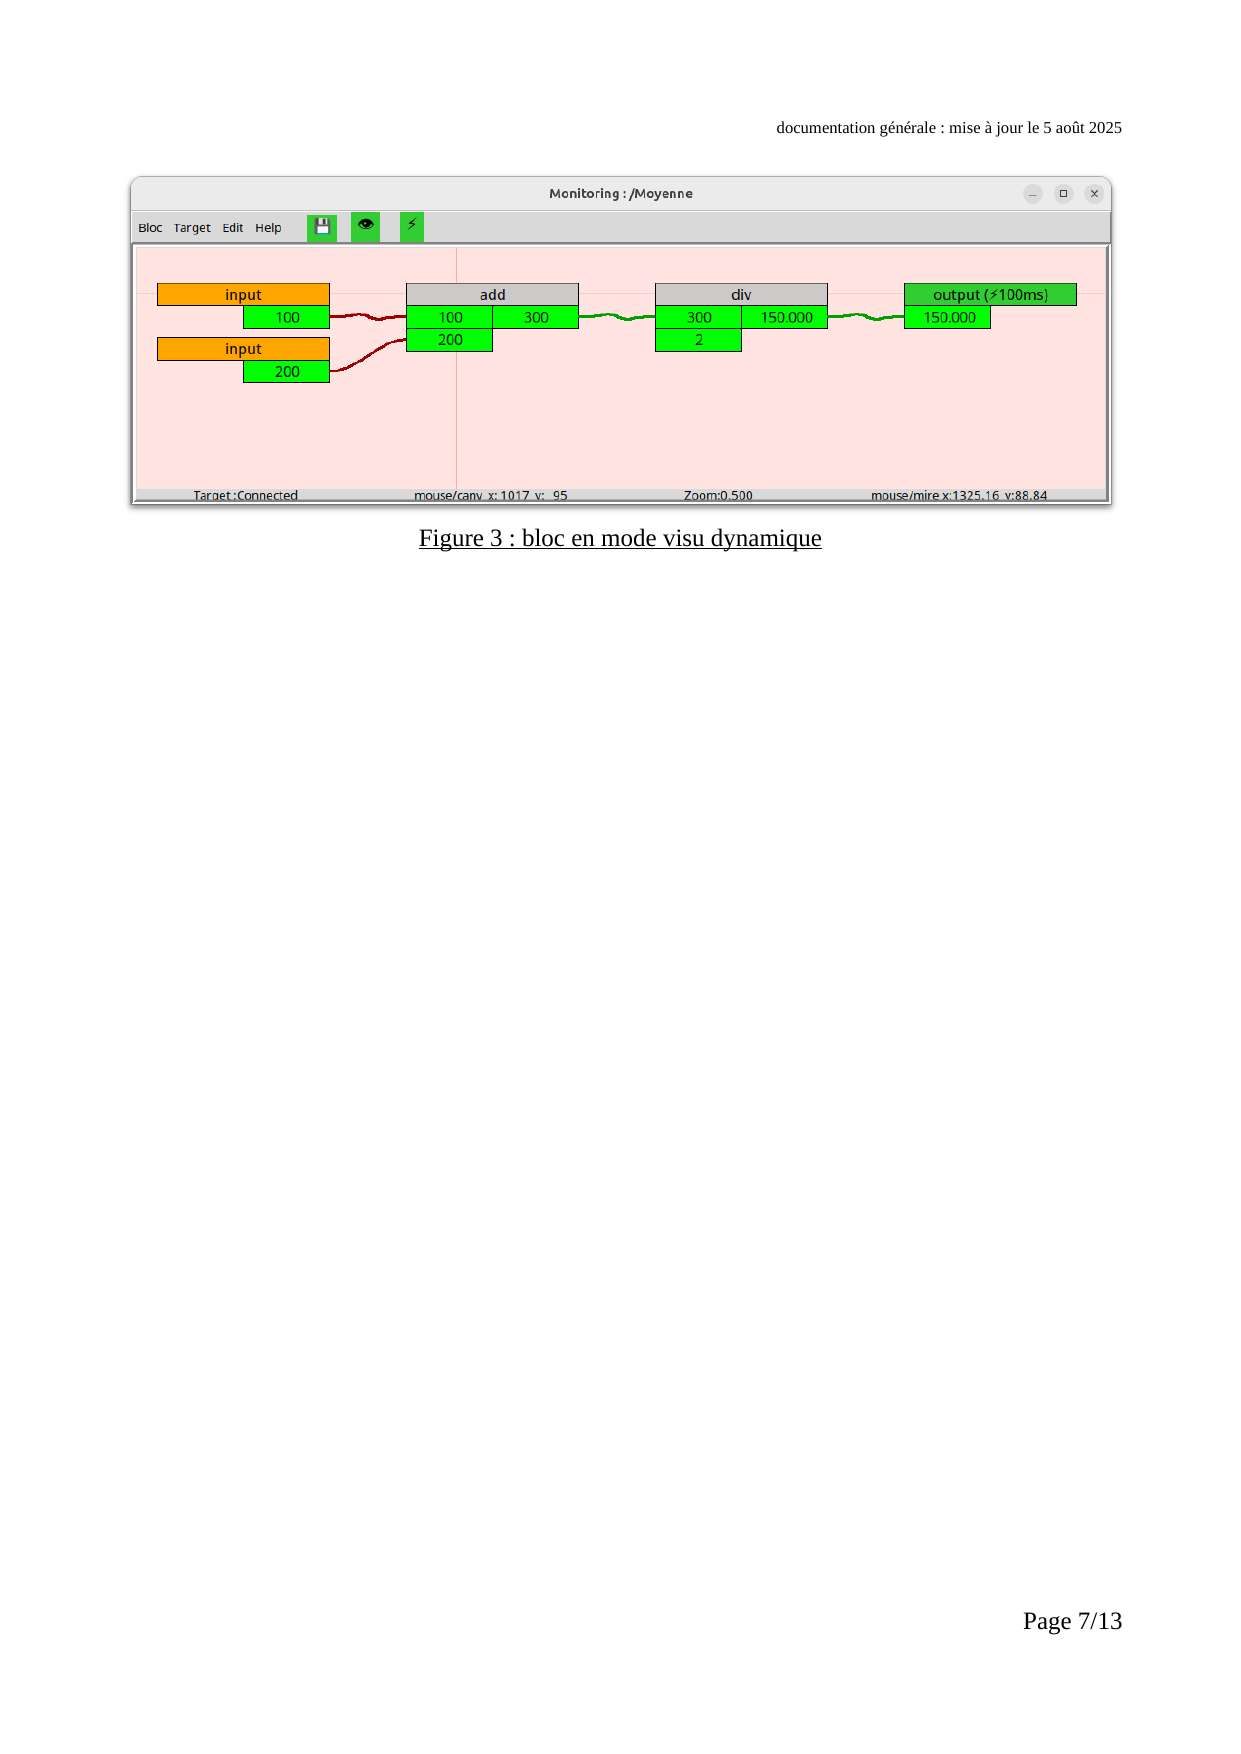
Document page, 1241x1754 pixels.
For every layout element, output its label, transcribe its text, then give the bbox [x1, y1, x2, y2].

text Figure 3 : bloc en mode visu dynamique [118, 519, 1122, 552]
picture [118, 166, 1123, 519]
